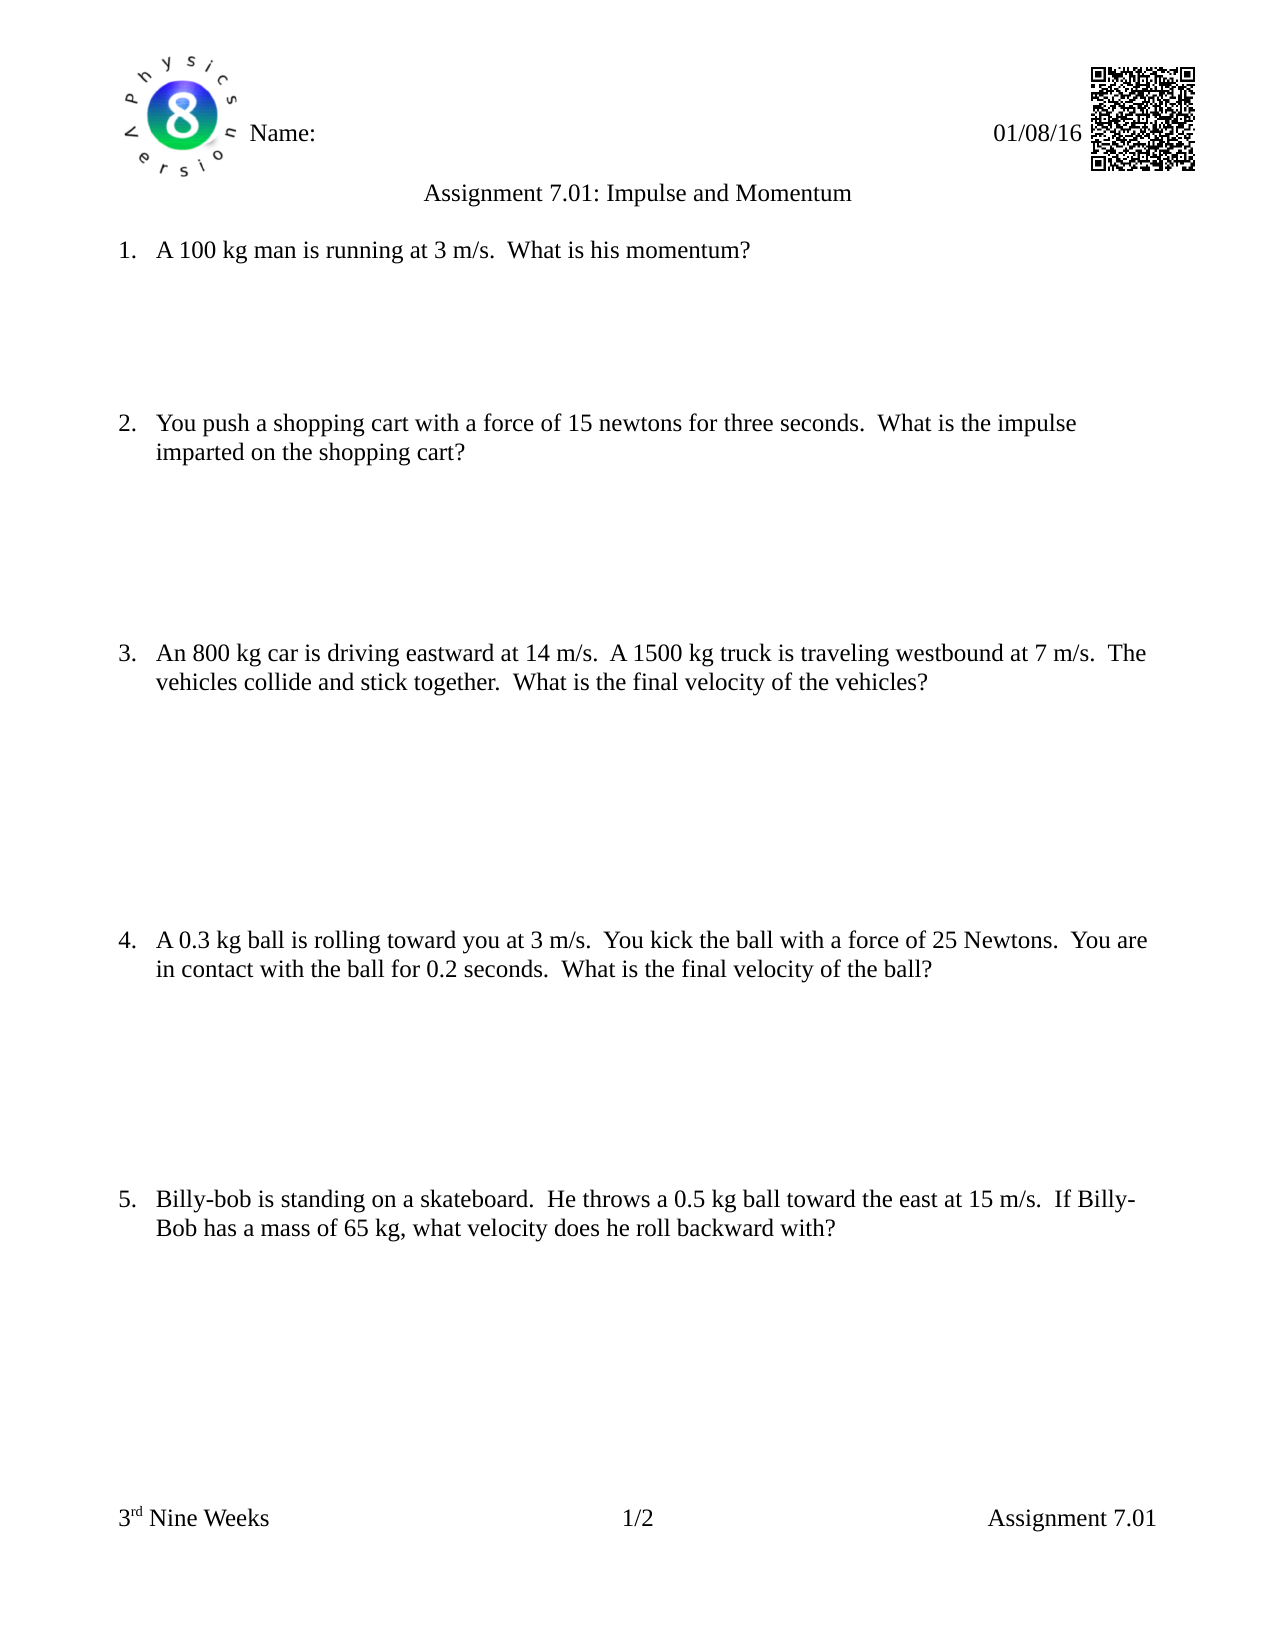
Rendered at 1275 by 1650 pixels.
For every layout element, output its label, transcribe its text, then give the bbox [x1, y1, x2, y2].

picture [124, 56, 237, 177]
list You push a shopping cart with a force of 15 newtons for three seconds. What is the impulse imparted on the shopping cart? [118, 408, 1157, 466]
text Assignment 7.01: Impulse and Momentum [118, 176, 1157, 207]
picture [1082, 58, 1203, 179]
list Billy-bob is standing on a skateboard. He throws a 0.5 kg ball toward the east at 15 m/s. If Billy-Bob has a mass of 65 kg, what velocity does he roll backward with? [118, 1184, 1157, 1242]
list A 0.3 kg ball is rolling toward you at 3 m/s. You kick the ball with a force of 25 Newtons. You are in contact with the ball for 0.2 seconds. What is the final velocity of the ball? [118, 926, 1157, 983]
list A 100 kg man is running at 3 m/s. What is his momentum? [118, 236, 1157, 264]
list An 800 kg car is driving eastward at 14 m/s. A 1500 kg truck is traveling westbound at 7 m/s. The vehicles collide and stick together. What is the final velocity of the vehicles? [118, 638, 1157, 696]
